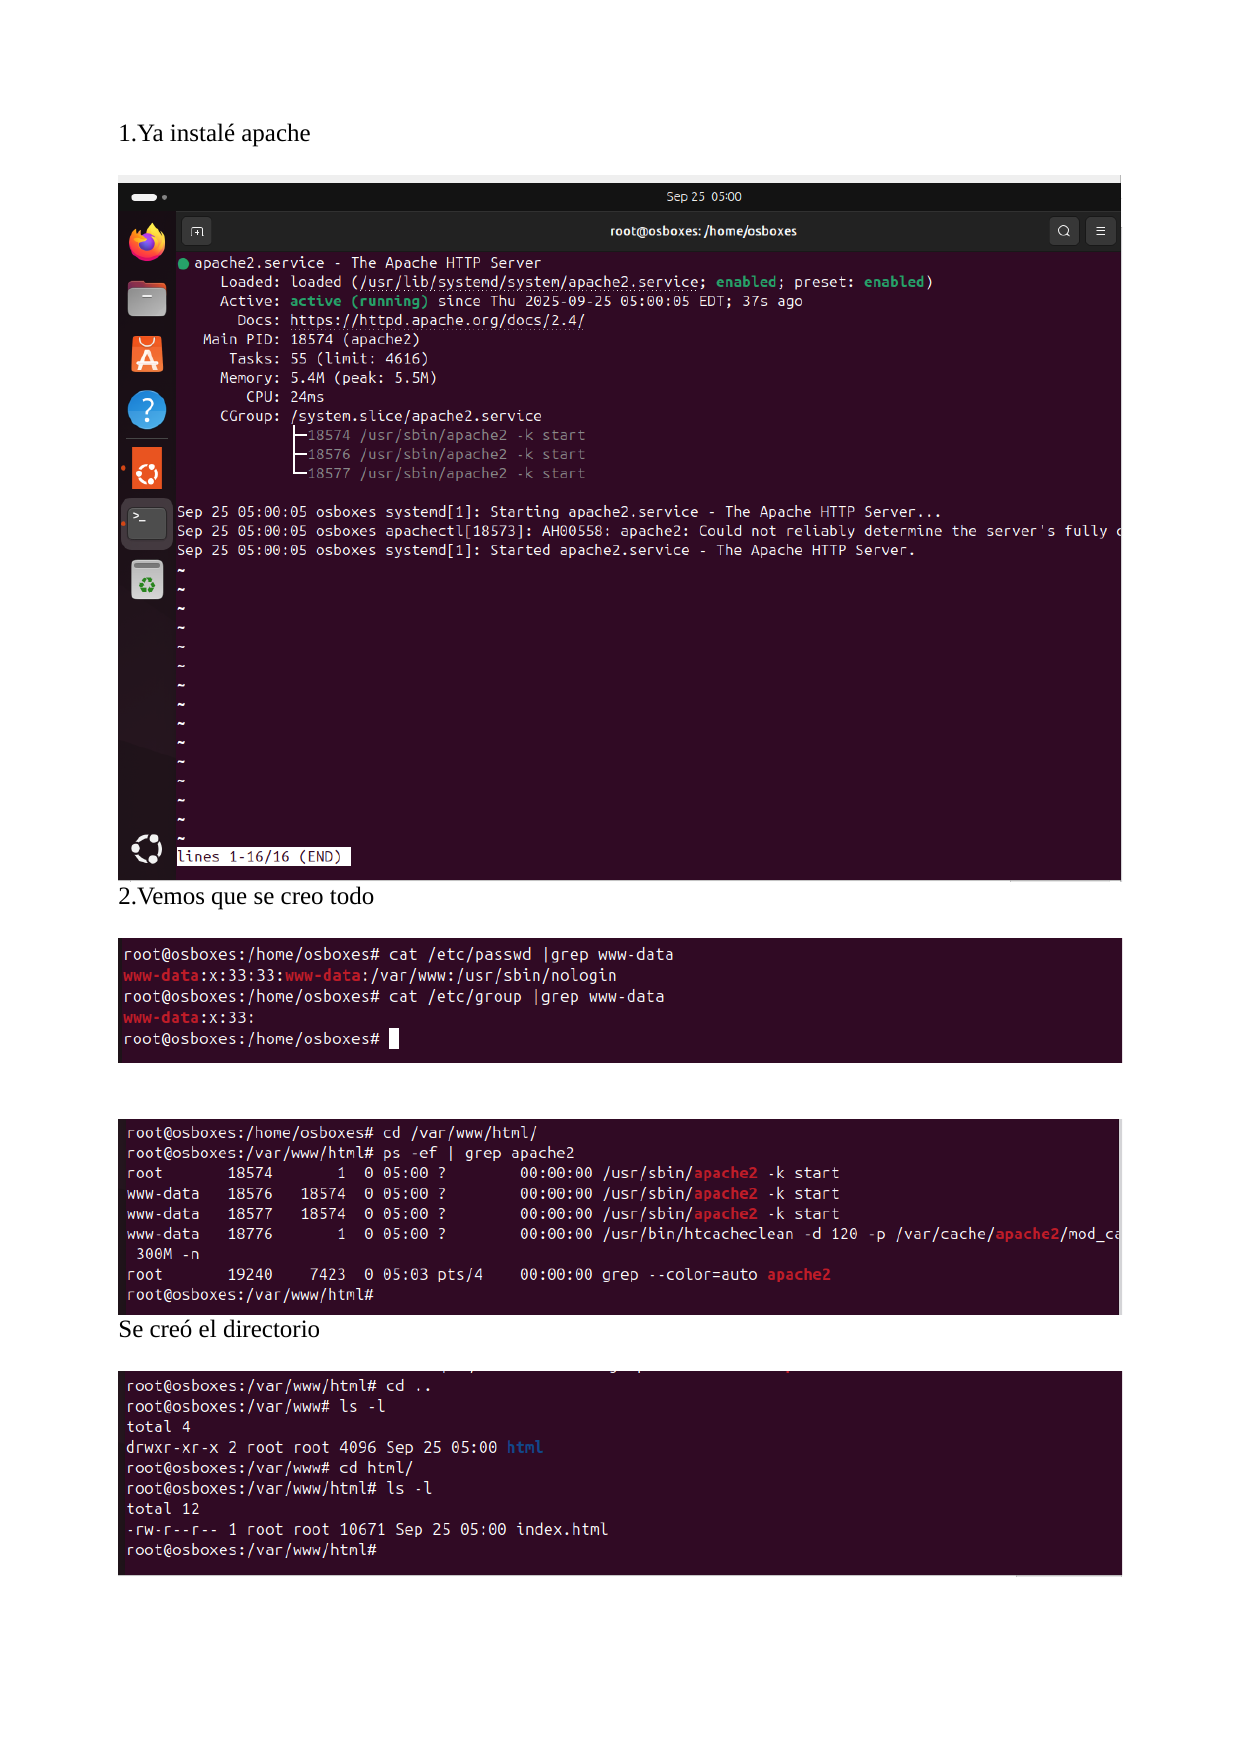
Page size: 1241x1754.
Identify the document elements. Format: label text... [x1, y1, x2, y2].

text 1.Ya instalé apache [118, 118, 1122, 147]
picture [118, 175, 1123, 882]
text Se creó el directorio [118, 1315, 1122, 1343]
picture [118, 1119, 1123, 1315]
picture [118, 938, 1123, 1063]
picture [118, 1371, 1123, 1577]
text 2.Vemos que se creo todo [118, 882, 1122, 910]
